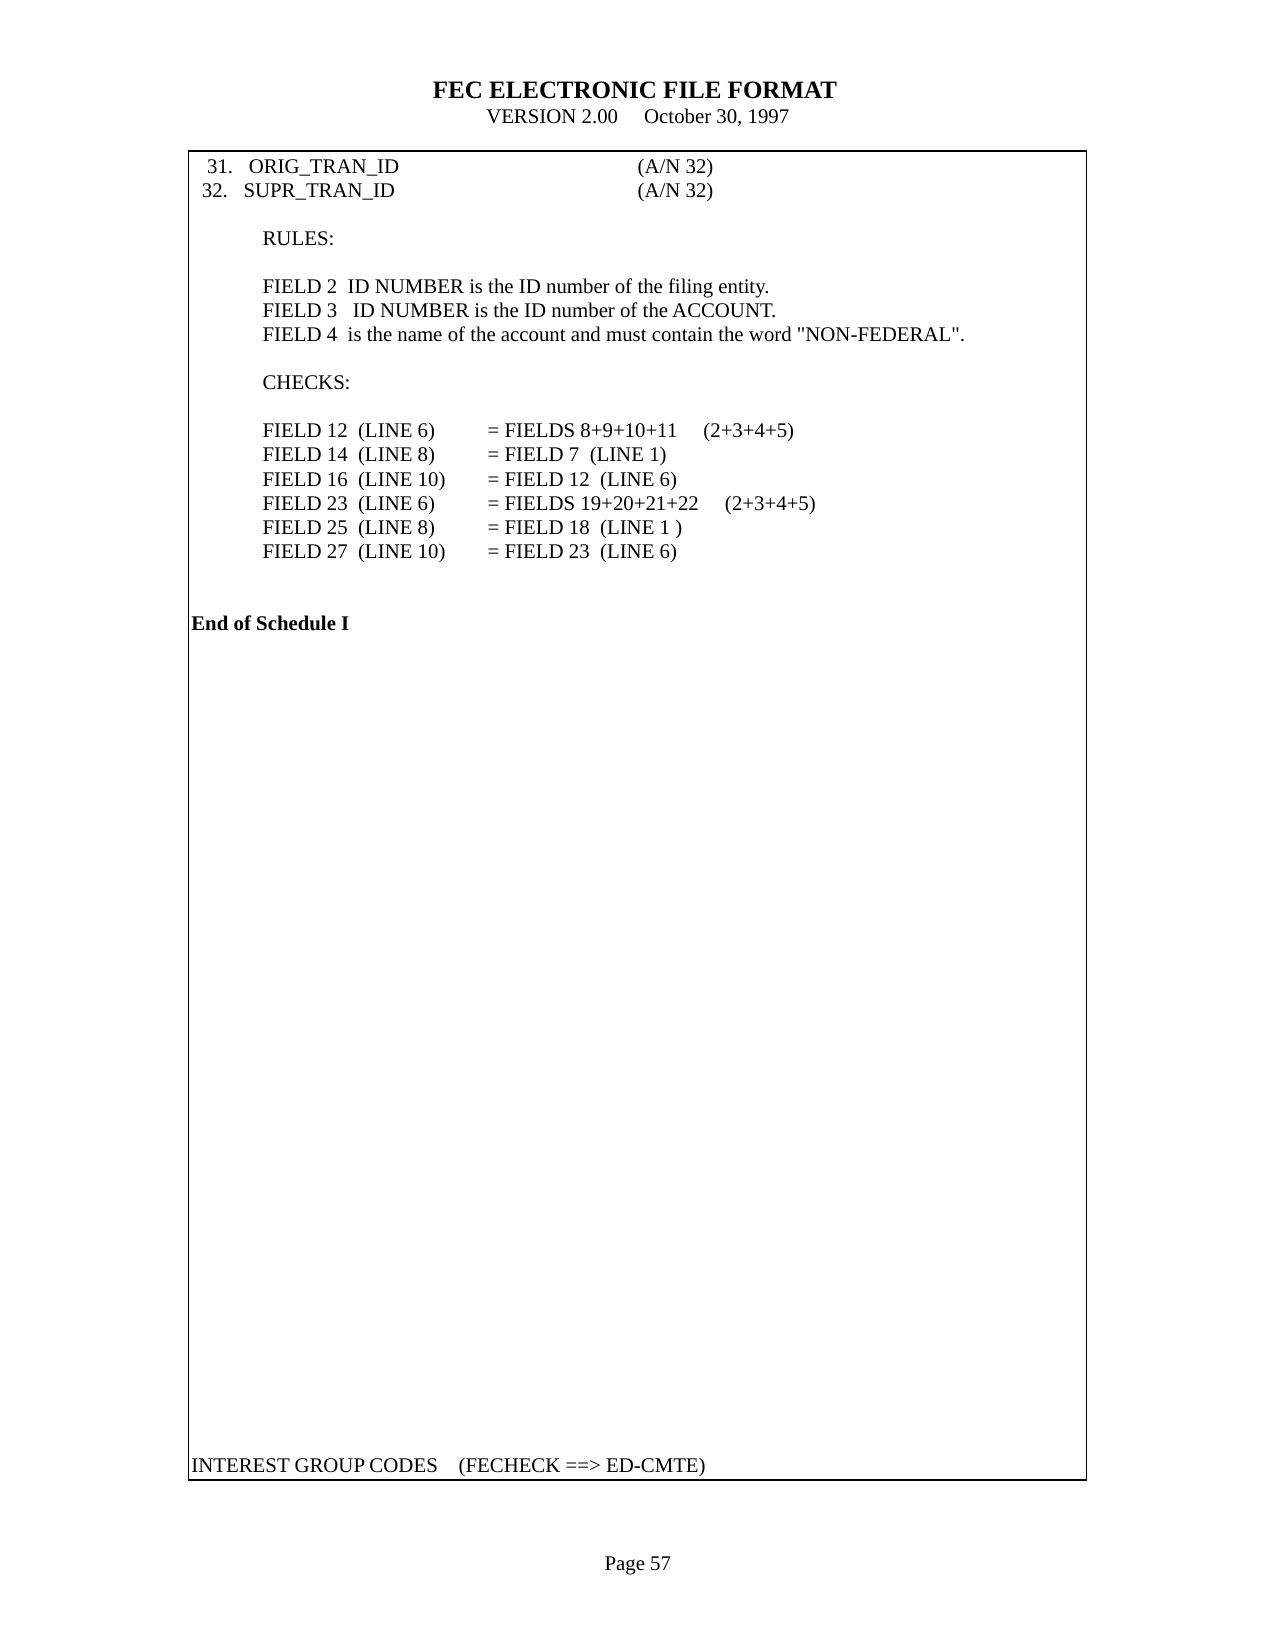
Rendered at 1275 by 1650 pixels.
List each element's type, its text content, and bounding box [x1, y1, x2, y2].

text RULES: [189, 222, 1086, 250]
text FIELD 3 ID NUMBER is the ID number of the ACCOUNT. [189, 294, 1086, 318]
text 32. SUPR_TRAN_ID (A/N 32) [189, 174, 1086, 202]
text FIELD 27 (LINE 10) = FIELD 23 (LINE 6) [189, 535, 1086, 563]
text CHECKS: [189, 367, 1086, 394]
text FIELD 4 is the name of the account and must contain the word "NON-FEDERAL". [189, 318, 1086, 346]
text 31. ORIG_TRAN_ID (A/N 32) [189, 152, 1086, 174]
text FIELD 12 (LINE 6) = FIELDS 8+9+10+11 (2+3+4+5) [189, 415, 1086, 439]
text FIELD 14 (LINE 8) = FIELD 7 (LINE 1) [189, 439, 1086, 463]
text FIELD 16 (LINE 10) = FIELD 12 (LINE 6) [189, 463, 1086, 487]
text INTEREST GROUP CODES (FECHECK ==> ED-CMTE) [189, 1449, 1086, 1479]
text FIELD 2 ID NUMBER is the ID number of the filing entity. [189, 270, 1086, 294]
text FIELD 23 (LINE 6) = FIELDS 19+20+21+22 (2+3+4+5) [189, 487, 1086, 511]
text End of Schedule I [189, 607, 1086, 635]
text FIELD 25 (LINE 8) = FIELD 18 (LINE 1 ) [189, 511, 1086, 535]
